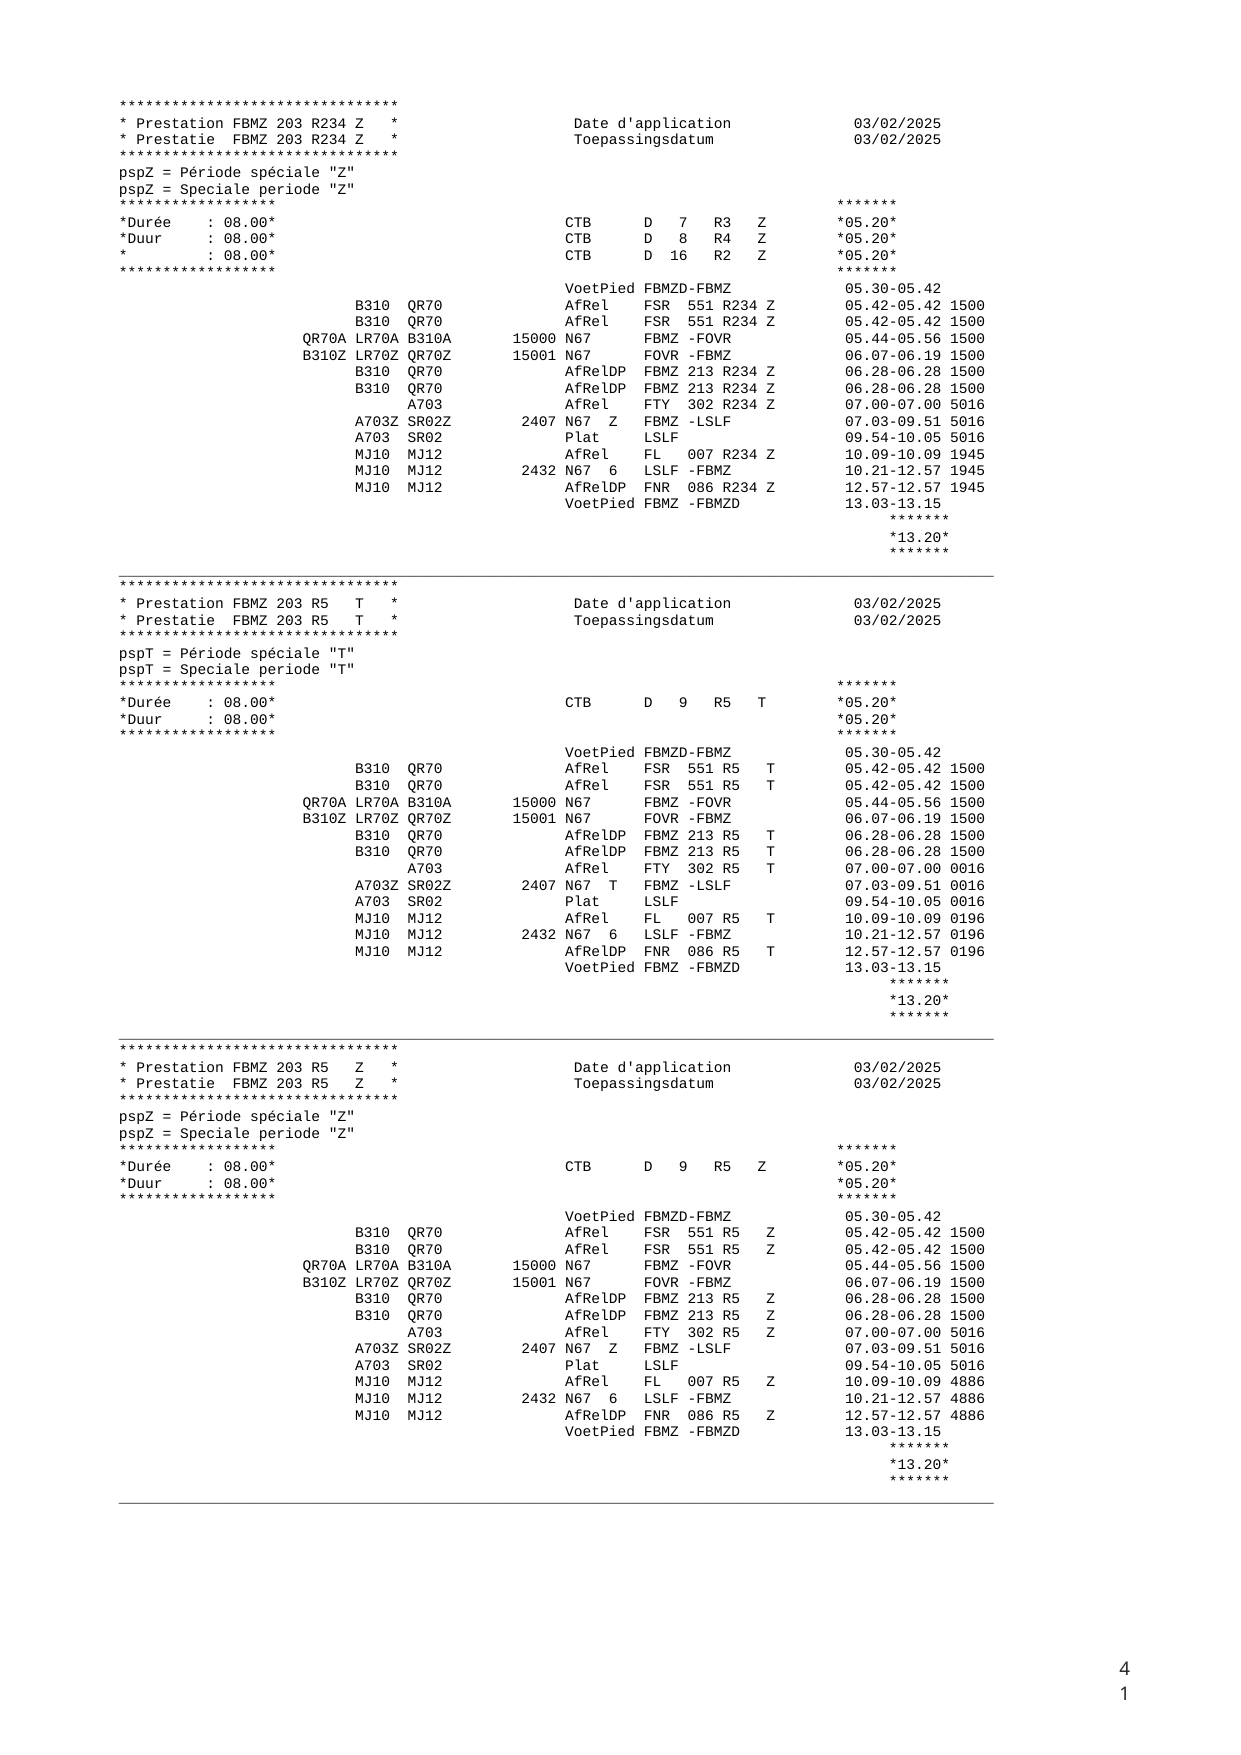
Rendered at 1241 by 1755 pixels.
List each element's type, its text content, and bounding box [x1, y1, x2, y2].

text ******************************** * Prestation FBMZ 203 R5 Z * Date d'application 03/02/2025 * Prestatie FBMZ 203 R5 Z * Toepassingsdatum 03/02/2025 ******************************** pspZ = Période spéciale "Z" pspZ = Speciale periode "Z" ****************** ******* *Durée : 08.00* CTB D 9 R5 Z *05.20* *Duur : 08.00* *05.20* ****************** ******* VoetPied FBMZD-FBMZ 05.30-05.42 B310 QR70 AfRel FSR 551 R5 Z 05.42-05.42 1500 B310 QR70 AfRel FSR 551 R5 Z 05.42-05.42 1500 QR70A LR70A B310A 15000 N67 FBMZ -FOVR 05.44-05.56 1500 B310Z LR70Z QR70Z 15001 N67 FOVR -FBMZ 06.07-06.19 1500 B310 QR70 AfRelDP FBMZ 213 R5 Z 06.28-06.28 1500 B310 QR70 AfRelDP FBMZ 213 R5 Z 06.28-06.28 1500 A703 AfRel FTY 302 R5 Z 07.00-07.00 5016 A703Z SR02Z 2407 N67 Z FBMZ -LSLF 07.03-09.51 5016 A703 SR02 Plat LSLF 09.54-10.05 5016 MJ10 MJ12 AfRel FL 007 R5 Z 10.09-10.09 4886 MJ10 MJ12 2432 N67 6 LSLF -FBMZ 10.21-12.57 4886 MJ10 MJ12 AfRelDP FNR 086 R5 Z 12.57-12.57 4886 VoetPied FBMZ -FBMZD 13.03-13.15 ******* *13.20* ******* ____________________________________________________________________________________________________ [119, 1043, 1122, 1507]
text ******************************** * Prestation FBMZ 203 R234 Z * Date d'application 03/02/2025 * Prestatie FBMZ 203 R234 Z * Toepassingsdatum 03/02/2025 ******************************** pspZ = Période spéciale "Z" pspZ = Speciale periode "Z" ****************** ******* *Durée : 08.00* CTB D 7 R3 Z *05.20* *Duur : 08.00* CTB D 8 R4 Z *05.20* * : 08.00* CTB D 16 R2 Z *05.20* ****************** ******* VoetPied FBMZD-FBMZ 05.30-05.42 B310 QR70 AfRel FSR 551 R234 Z 05.42-05.42 1500 B310 QR70 AfRel FSR 551 R234 Z 05.42-05.42 1500 QR70A LR70A B310A 15000 N67 FBMZ -FOVR 05.44-05.56 1500 B310Z LR70Z QR70Z 15001 N67 FOVR -FBMZ 06.07-06.19 1500 B310 QR70 AfRelDP FBMZ 213 R234 Z 06.28-06.28 1500 B310 QR70 AfRelDP FBMZ 213 R234 Z 06.28-06.28 1500 A703 AfRel FTY 302 R234 Z 07.00-07.00 5016 A703Z SR02Z 2407 N67 Z FBMZ -LSLF 07.03-09.51 5016 A703 SR02 Plat LSLF 09.54-10.05 5016 MJ10 MJ12 AfRel FL 007 R234 Z 10.09-10.09 1945 MJ10 MJ12 2432 N67 6 LSLF -FBMZ 10.21-12.57 1945 MJ10 MJ12 AfRelDP FNR 086 R234 Z 12.57-12.57 1945 VoetPied FBMZ -FBMZD 13.03-13.15 ******* *13.20* ******* ____________________________________________________________________________________________________ [119, 99, 1122, 579]
text ******************************** * Prestation FBMZ 203 R5 T * Date d'application 03/02/2025 * Prestatie FBMZ 203 R5 T * Toepassingsdatum 03/02/2025 ******************************** pspT = Période spéciale "T" pspT = Speciale periode "T" ****************** ******* *Durée : 08.00* CTB D 9 R5 T *05.20* *Duur : 08.00* *05.20* ****************** ******* VoetPied FBMZD-FBMZ 05.30-05.42 B310 QR70 AfRel FSR 551 R5 T 05.42-05.42 1500 B310 QR70 AfRel FSR 551 R5 T 05.42-05.42 1500 QR70A LR70A B310A 15000 N67 FBMZ -FOVR 05.44-05.56 1500 B310Z LR70Z QR70Z 15001 N67 FOVR -FBMZ 06.07-06.19 1500 B310 QR70 AfRelDP FBMZ 213 R5 T 06.28-06.28 1500 B310 QR70 AfRelDP FBMZ 213 R5 T 06.28-06.28 1500 A703 AfRel FTY 302 R5 T 07.00-07.00 0016 A703Z SR02Z 2407 N67 T FBMZ -LSLF 07.03-09.51 0016 A703 SR02 Plat LSLF 09.54-10.05 0016 MJ10 MJ12 AfRel FL 007 R5 T 10.09-10.09 0196 MJ10 MJ12 2432 N67 6 LSLF -FBMZ 10.21-12.57 0196 MJ10 MJ12 AfRelDP FNR 086 R5 T 12.57-12.57 0196 VoetPied FBMZ -FBMZD 13.03-13.15 ******* *13.20* ******* ____________________________________________________________________________________________________ [119, 579, 1122, 1043]
